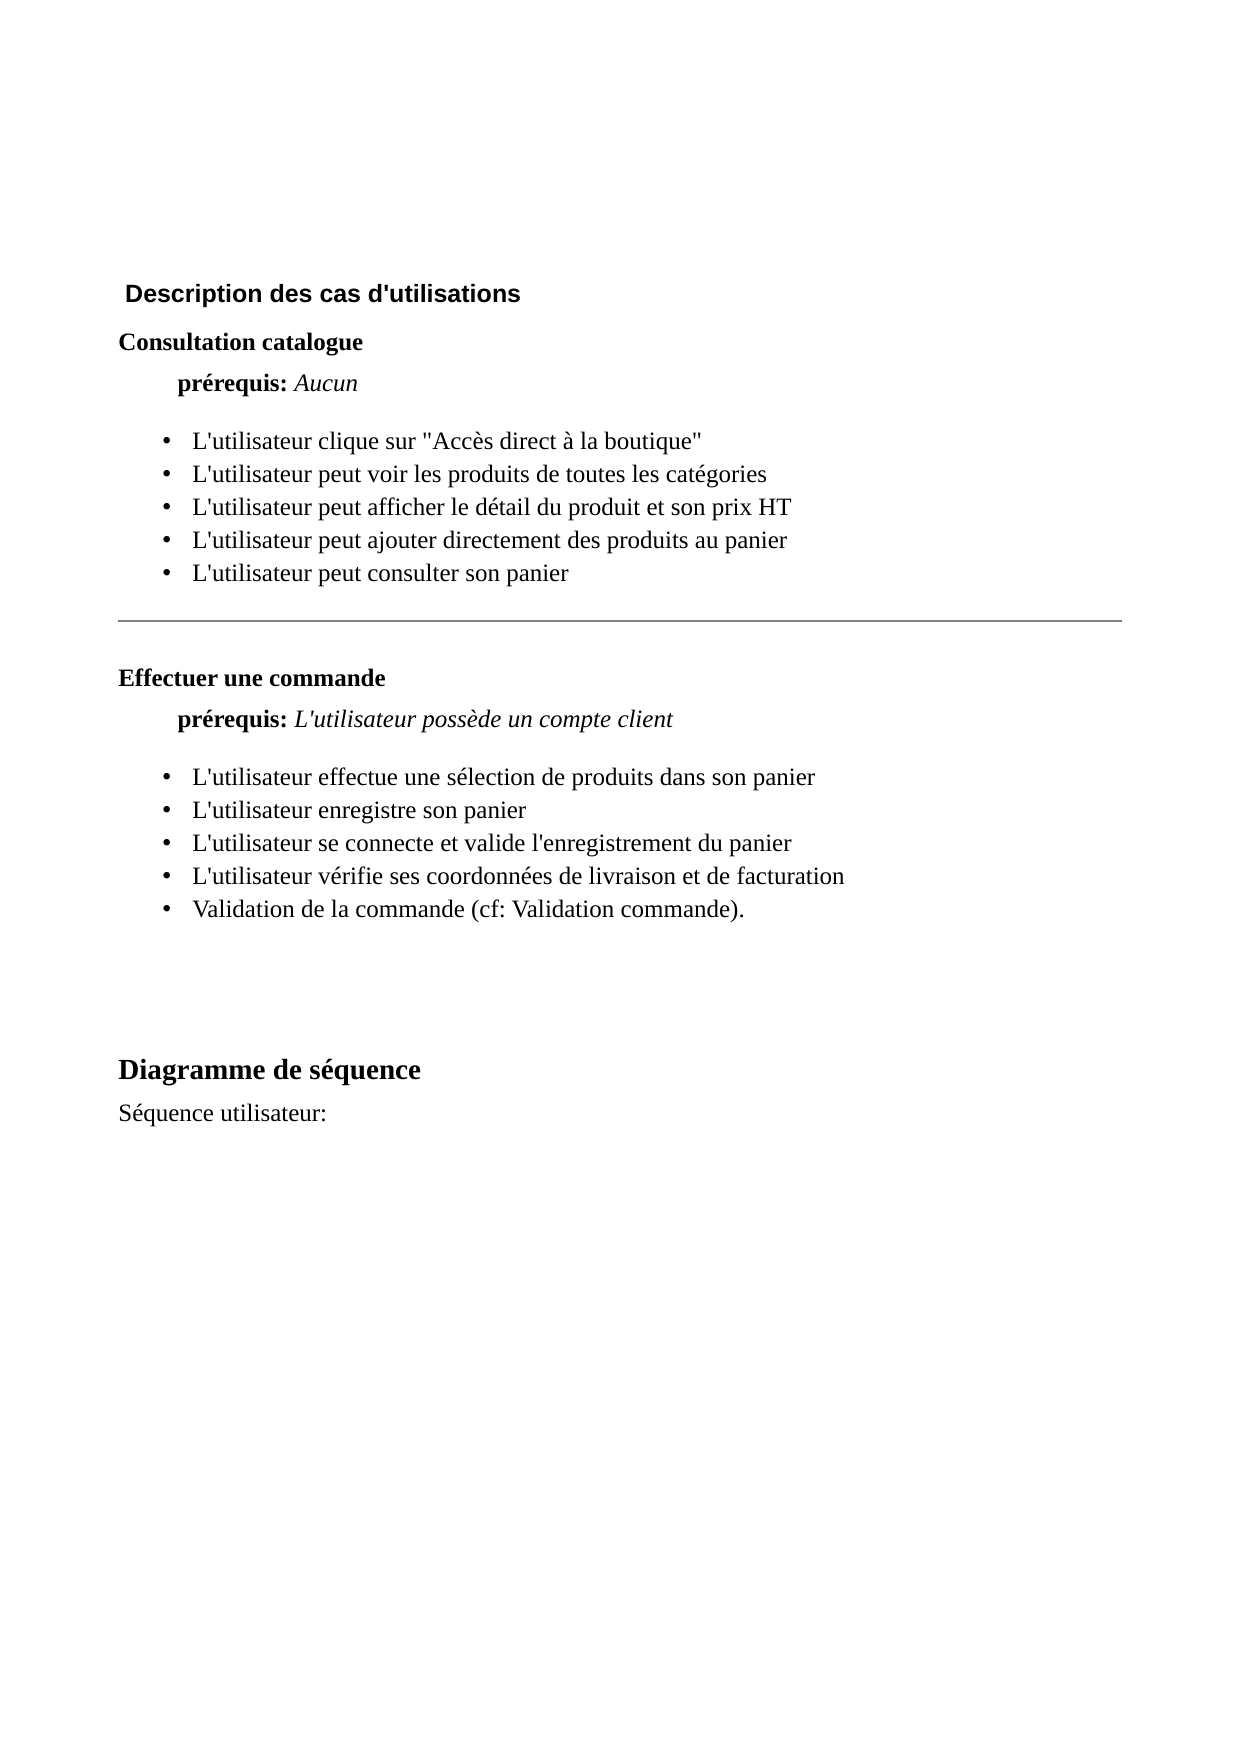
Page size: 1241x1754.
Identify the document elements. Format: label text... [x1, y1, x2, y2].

subtitle Description des cas d'utilisations [118, 279, 1122, 308]
list L'utilisateur peut ajouter directement des produits au panier [162, 525, 1122, 554]
list L'utilisateur se connecte et valide l'enregistrement du panier [162, 828, 1122, 857]
list L'utilisateur vérifie ses coordonnées de livraison et de facturation [162, 861, 1122, 890]
text prérequis: L'utilisateur possède un compte client [177, 704, 1063, 733]
list L'utilisateur peut consulter son panier [162, 558, 1122, 587]
text Séquence utilisateur: [118, 1098, 1122, 1127]
list L'utilisateur peut afficher le détail du produit et son prix HT [162, 492, 1122, 521]
subtitle Diagramme de séquence [118, 1052, 1122, 1085]
text prérequis: Aucun [177, 368, 1063, 397]
list L'utilisateur peut voir les produits de toutes les catégories [162, 459, 1122, 488]
list L'utilisateur clique sur "Accès direct à la boutique" [162, 426, 1122, 455]
list L'utilisateur enregistre son panier [162, 795, 1122, 824]
list Validation de la commande (cf: Validation commande). [162, 894, 1122, 923]
subtitle Consultation catalogue [118, 327, 1122, 356]
subtitle Effectuer une commande [118, 663, 1122, 692]
list L'utilisateur effectue une sélection de produits dans son panier [162, 762, 1122, 791]
